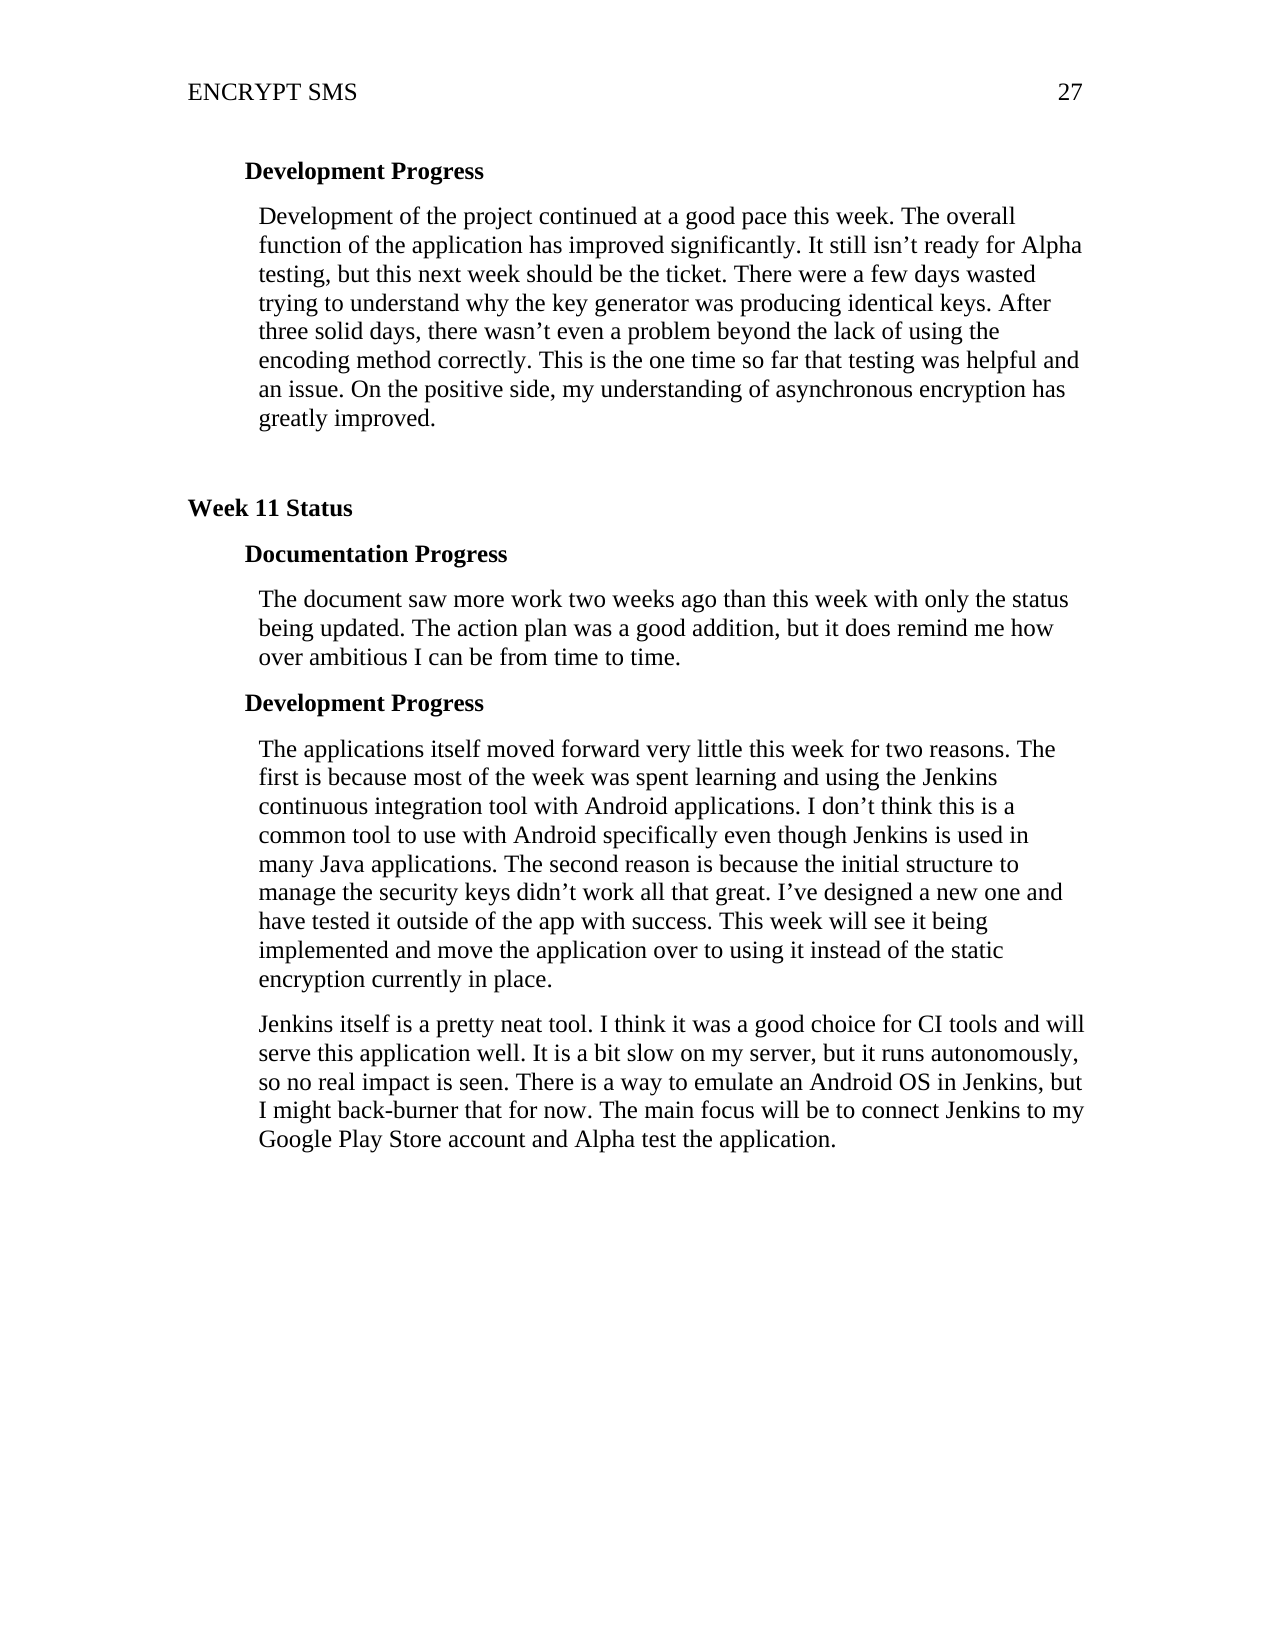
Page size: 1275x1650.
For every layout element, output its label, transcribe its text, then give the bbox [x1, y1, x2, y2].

text Jenkins itself is a pretty neat tool. I think it was a good choice for CI tools and will serve this application well. It is a bit slow on my server, but it runs autonomously, so no real impact is seen. There is a way to emulate an Android OS in Jenkins, but I might back-burner that for now. The main focus will be to connect Jenkins to my Google Play Store account and Alpha test the application. [258, 1009, 1087, 1153]
subtitle Development Progress [244, 156, 1087, 185]
text Development of the project continued at a good pace this week. The overall function of the application has improved significantly. It still isn’t ready for Alpha testing, but this next week should be the ticket. There were a few days wasted trying to understand why the key generator was producing identical keys. After three solid days, there wasn’t even a problem beyond the lack of using the encoding method correctly. This is the one time so far that testing was helpful and an issue. On the positive side, my understanding of asynchronous encryption has greatly improved. [258, 201, 1087, 431]
subtitle Documentation Progress [244, 539, 1087, 568]
subtitle Week 11 Status [187, 493, 1087, 522]
subtitle Development Progress [244, 688, 1087, 717]
text The applications itself moved forward very little this week for two reasons. The first is because most of the week was spent learning and using the Jenkins continuous integration tool with Android applications. I don’t think this is a common tool to use with Android specifically even though Jenkins is used in many Java applications. The second reason is because the initial structure to manage the security keys didn’t work all that great. I’ve designed a new one and have tested it outside of the app with success. This week will see it being implemented and move the application over to using it instead of the static encryption currently in place. [258, 734, 1087, 992]
text The document saw more work two weeks ago than this week with only the status being updated. The action plan was a good addition, but it does remind me how over ambitious I can be from time to time. [258, 584, 1087, 671]
